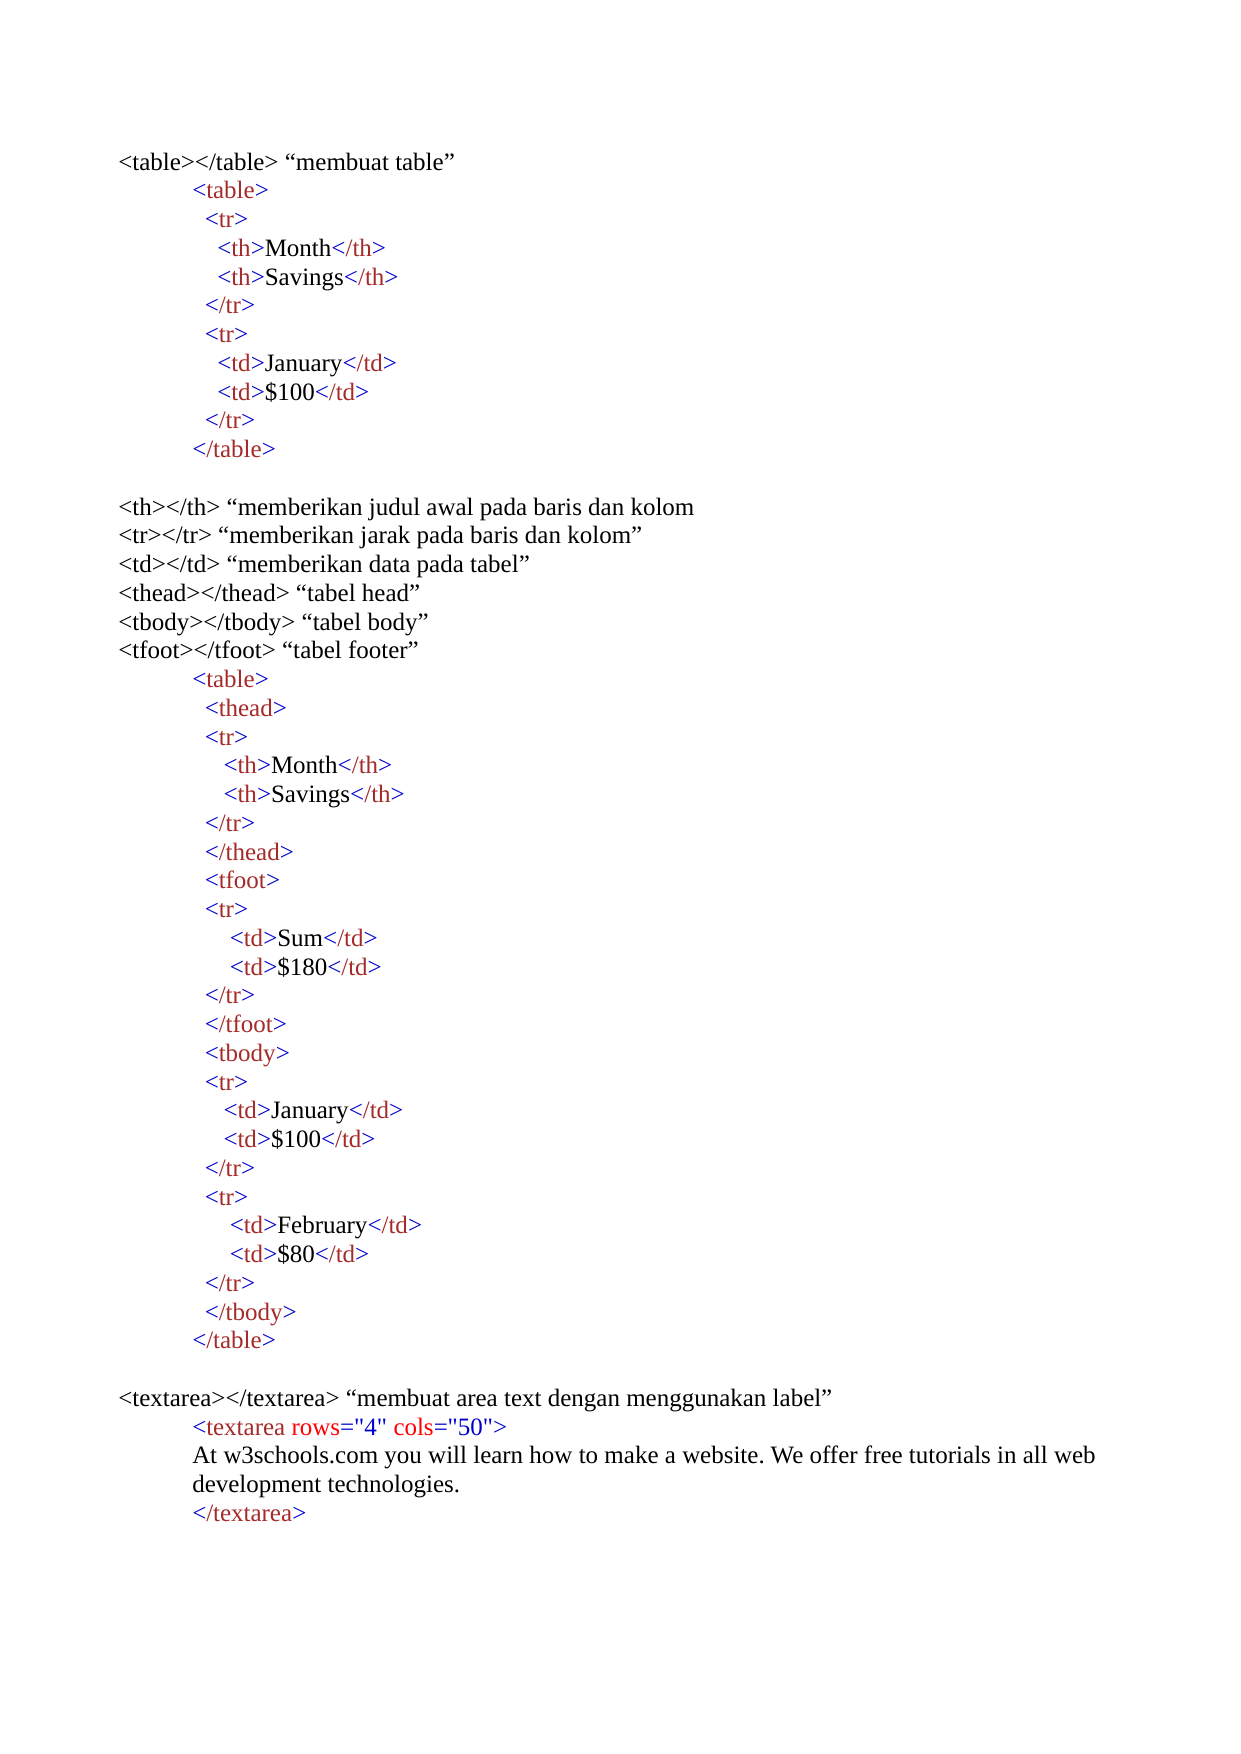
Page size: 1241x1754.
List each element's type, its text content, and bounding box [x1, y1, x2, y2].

text <tbody></tbody> “tabel body” [118, 607, 1122, 636]
text <tr></tr> “memberikan jarak pada baris dan kolom” [118, 521, 1122, 549]
text <table> <thead> <tr> <th>Month</th> <th>Savings</th> </tr> </thead> <tfoot> <tr> <td>Sum</td> <td>$180</td> </tr> </tfoot> <tbody> <tr> <td>January</td> <td>$100</td> </tr> <tr> <td>February</td> <td>$80</td> </tr> </tbody> </table> [118, 664, 1122, 1354]
text <th></th> “memberikan judul awal pada baris dan kolom [118, 492, 1122, 521]
text <textarea rows="4" cols="50"> At w3schools.com you will learn how to make a website. We offer free tutorials in all web development technologies. </textarea> [118, 1412, 1122, 1527]
text <table></table> “membuat table” [118, 147, 1122, 176]
text <td></td> “memberikan data pada tabel” [118, 549, 1122, 578]
text <textarea></textarea> “membuat area text dengan menggunakan label” [118, 1383, 1122, 1412]
text <table> <tr> <th>Month</th> <th>Savings</th> </tr> <tr> <td>January</td> <td>$100</td> </tr> </table> [118, 176, 1122, 463]
text <thead></thead> “tabel head” [118, 578, 1122, 607]
text <tfoot></tfoot> “tabel footer” [118, 636, 1122, 664]
